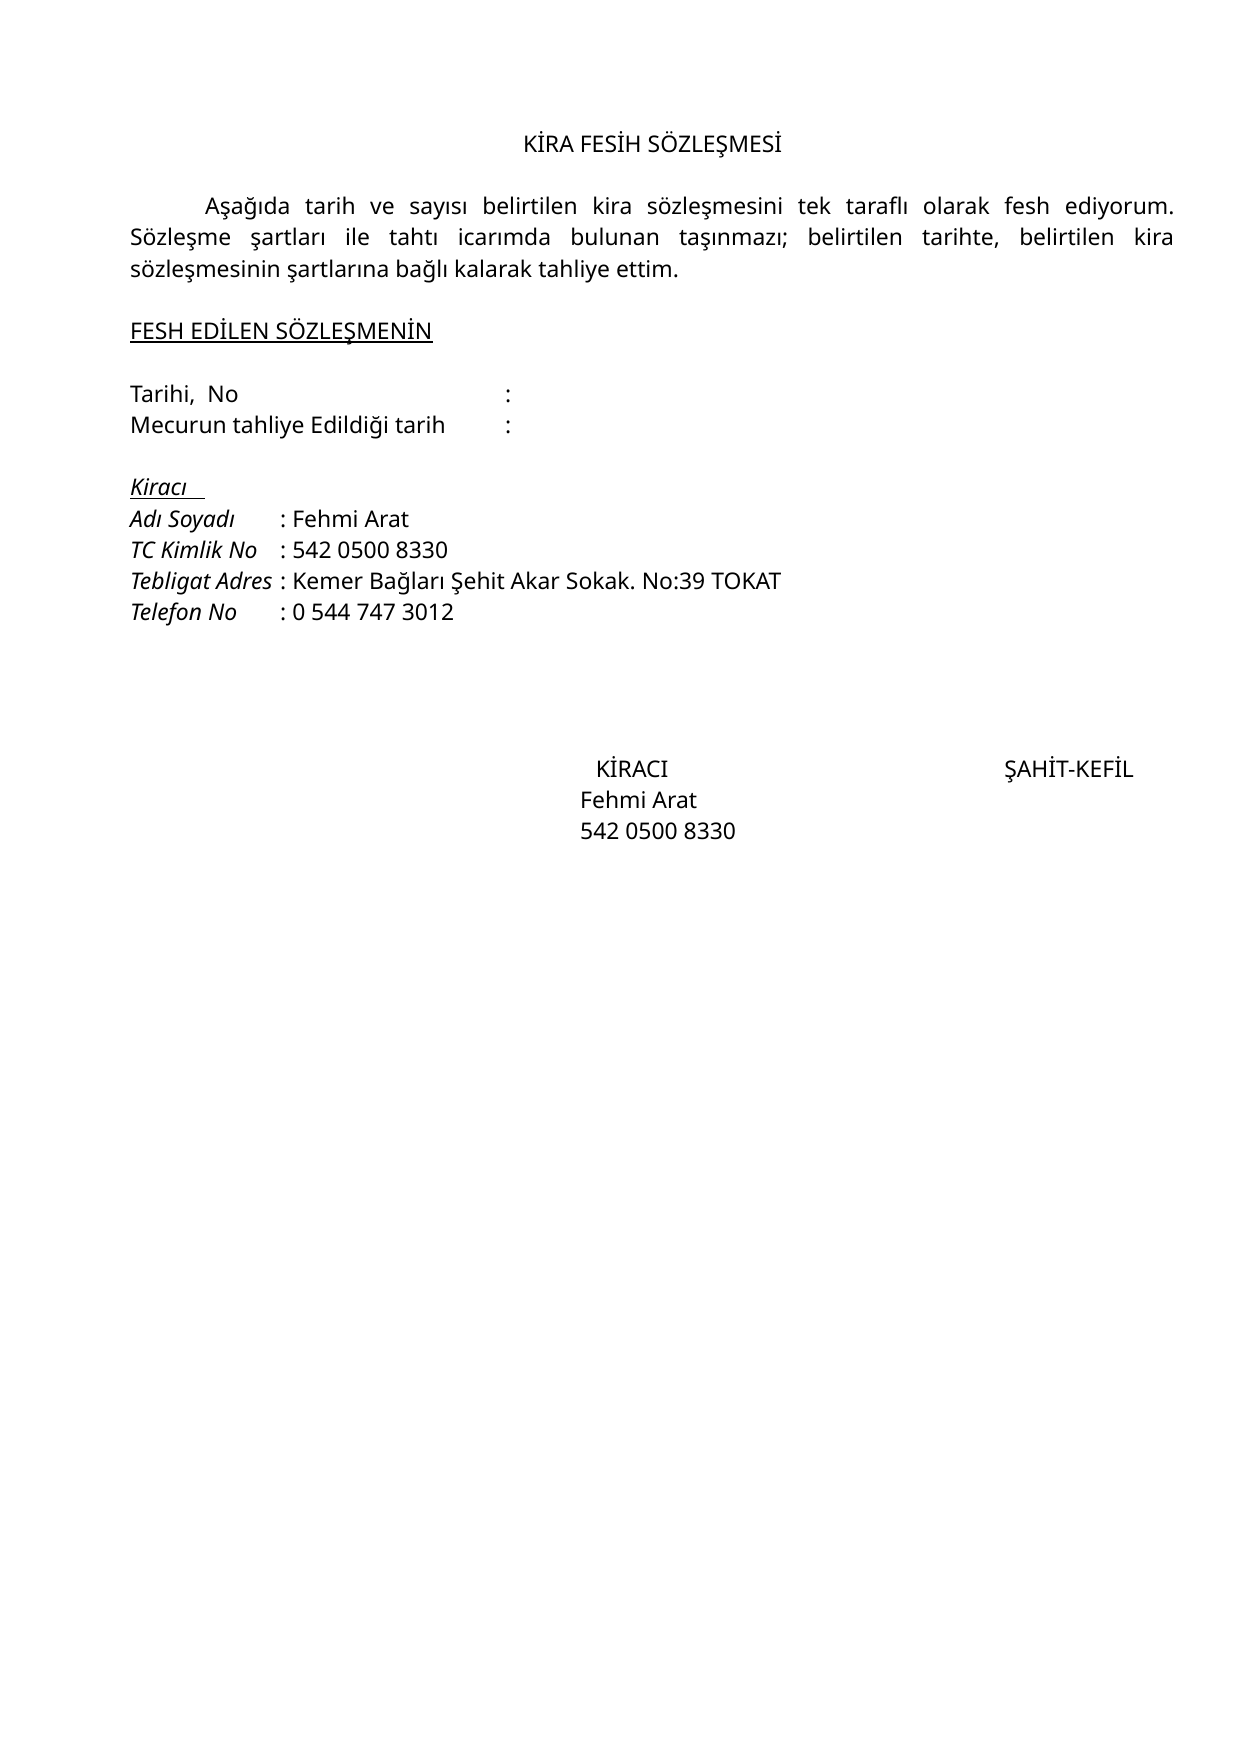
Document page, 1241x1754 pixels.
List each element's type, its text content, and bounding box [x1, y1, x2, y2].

text Kiracı [130, 471, 1175, 502]
text KİRA FESİH SÖZLEŞMESİ [130, 127, 1175, 159]
text Telefon No : 0 544 747 3012 [130, 596, 1175, 627]
text Tebligat Adres : Kemer Bağları Şehit Akar Sokak. No:39 TOKAT [130, 565, 1175, 596]
text Adı Soyadı : Fehmi Arat [130, 502, 1175, 534]
text Aşağıda tarih ve sayısı belirtilen kira sözleşmesini tek taraflı olarak fesh ediyorum. Sözleşme şartları ile tahtı icarımda bulunan taşınmazı; belirtilen tarihte, belirtilen kira sözleşmesinin şartlarına bağlı kalarak tahliye ettim. [130, 190, 1175, 284]
text Tarihi, No : [130, 377, 1175, 409]
text Fehmi Arat [130, 784, 1175, 815]
text 542 0500 8330 [130, 815, 1175, 846]
text Mecurun tahliye Edildiği tarih : [130, 409, 1175, 440]
text FESH EDİLEN SÖZLEŞMENİN [130, 315, 1175, 346]
text TC Kimlik No : 542 0500 8330 [130, 534, 1175, 565]
text KİRACI ŞAHİT-KEFİL [130, 752, 1175, 784]
